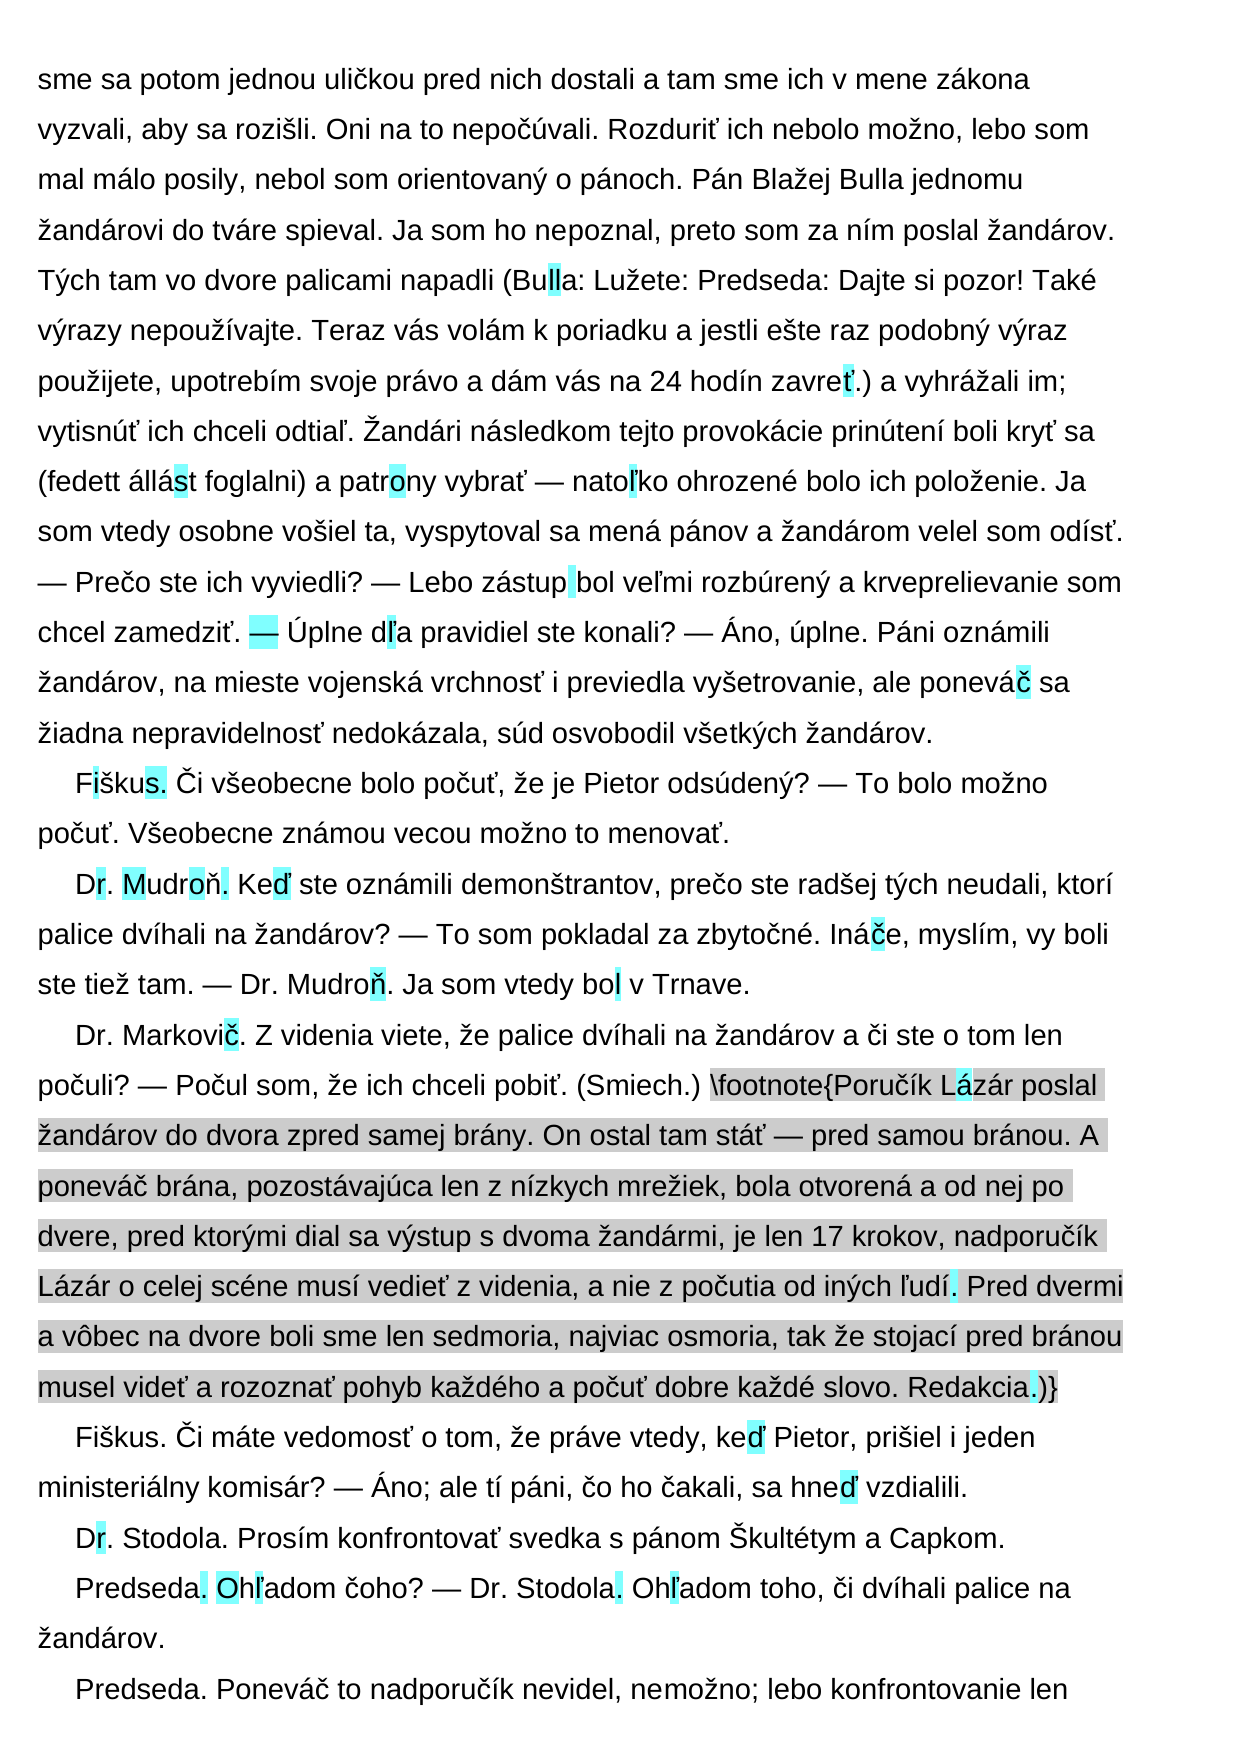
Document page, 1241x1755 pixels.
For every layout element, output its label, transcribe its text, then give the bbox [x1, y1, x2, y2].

text Predseda. Ohľadom čoho? — Dr. Stodola. Ohľadom toho, či dvíhali palice na žandárov. [37, 1571, 1130, 1655]
text Fiškus. Či máte vedomosť o tom, že práve vtedy, keď Pietor, prišiel i jeden ministeriálny komisár? — Áno; ale tí páni, čo ho čakali, sa hneď vzdialili. [37, 1420, 1130, 1504]
text Dr. Markovič. Z videnia viete, že palice dvíhali na žandárov a či ste o tom len počuli? — Počul som, že ich chceli pobiť. (Smiech.) \footnote{Poručík Lázár poslal žandárov do dvora zpred samej brány. On ostal tam stáť — pred samou bránou. A poneváč brána, pozostávajúca len z nízkych mrežiek, bola otvorená a od nej po dvere, pred ktorými dial sa výstup s dvoma žandármi, je len 17 krokov, nadporučík Lázár o celej scéne musí vedieť z videnia, a nie z počutia od iných ľudí. Pred dvermi a vôbec na dvore boli sme len sedmoria, najviac osmoria, tak že stojací pred bránou musel videť a rozoznať pohyb každého a počuť dobre každé slovo. Redakcia.)} [37, 1018, 1130, 1403]
text Dr. Mudroň. Keď ste oznámili demonštrantov, prečo ste radšej tých neudali, ktorí palice dvíhali na žandárov? — To som pokladal za zbytočné. Ináče, myslím, vy boli ste tiež tam. — Dr. Mudroň. Ja som vtedy bol v Trnave. [37, 867, 1130, 1001]
text Fiškus. Či všeobecne bolo počuť, že je Pietor odsúdený? — To bolo možno počuť. Všeobecne zná­mou vecou možno to menovať. [37, 766, 1130, 850]
text sme sa potom jednou uličkou pred nich dostali a tam sme ich v mene zákona vyzvali, aby sa rozišli. Oni na to nepočúvali. Rozduriť ich nebolo možno, lebo som mal málo posily, nebol som orientovaný o pánoch. Pán Blažej Bulla jednomu žandárovi do tváre spieval. Ja som ho ne­poznal, preto som za ním poslal žandárov. Tých tam vo dvore palicami napadli (Bulla: Lužete: Predseda: Dajte si pozor! Také výrazy nepoužívajte. Teraz vás vo­lám k poriadku a jestli ešte raz podobný výraz použijete, upotrebím svoje právo a dám vás na 24 hodín zavreť.) a vyhrážali im; vytisnúť ich chceli odtiaľ. Žandári ná­sledkom tejto provokácie prinútení boli kryť sa (fedett állást foglalni) a patrony vybrať — natoľko ohrozené bolo ich položenie. Ja som vtedy osobne vošiel ta, vyspytoval sa mená pánov a žandárom velel som odísť. — Prečo ste ich vyviedli? — Lebo zástup bol veľmi rozbúrený a krveprelievanie som chcel za­medziť. — Úplne dľa pravidiel ste konali? — Áno, úplne. Páni oznámili žandárov, na mieste vojenská vrchnosť i previedla vyšetrovanie, ale poneváč sa žiadna nepravidelnosť nedokázala, súd osvobodil vše­tkých žandárov. [37, 62, 1130, 749]
text Predseda. Poneváč to nadporučík nevidel, ne­možno; lebo konfrontovanie len [37, 1672, 1130, 1705]
text Dr. Stodola. Prosím konfrontovať svedka s pánom Škultétym a Capkom. [37, 1521, 1130, 1554]
